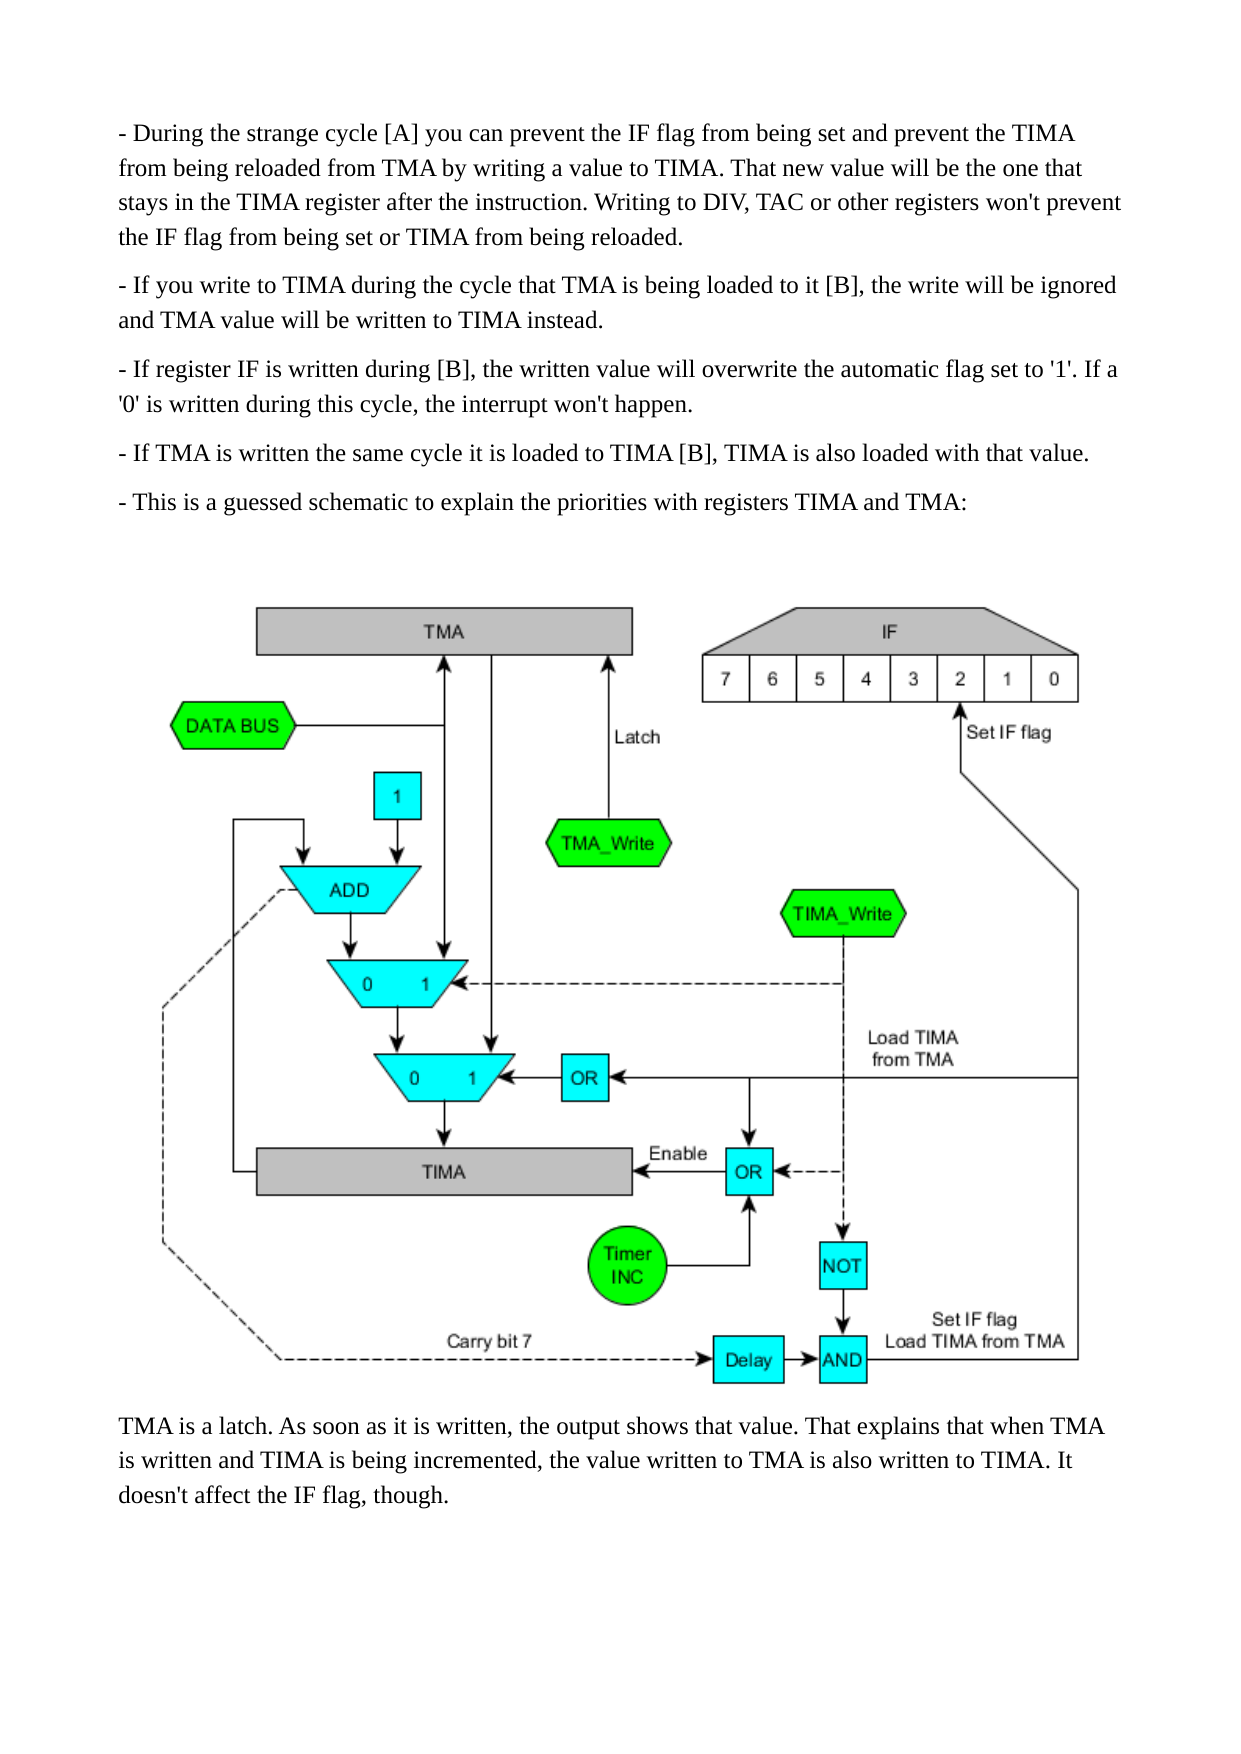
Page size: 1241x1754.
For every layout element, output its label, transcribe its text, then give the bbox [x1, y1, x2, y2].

text - If register IF is written during [B], the written value will overwrite the automatic flag set to '1'. If a '0' is written during this cycle, the interrupt won't happen. [118, 354, 1122, 417]
picture [139, 585, 1101, 1406]
text - If TMA is written the same cycle it is loaded to TIMA [B], TIMA is also loaded with that value. [118, 438, 1122, 466]
text TMA is a latch. As soon as it is written, the output shows that value. That explains that when TMA is written and TIMA is being incremented, the value written to TMA is also written to TIMA. It doesn't affect the IF flag, though. [118, 585, 1122, 1509]
text - During the strange cycle [A] you can prevent the IF flag from being set and prevent the TIMA from being reloaded from TMA by writing a value to TIMA. That new value will be the one that stays in the TIMA register after the instruction. Writing to DIV, TAC or other registers won't prevent the IF flag from being set or TIMA from being reloaded. [118, 118, 1122, 250]
text - This is a guessed schematic to explain the priorities with registers TIMA and TMA: [118, 487, 1122, 516]
text - If you write to TIMA during the cycle that TMA is being loaded to it [B], the write will be ignored and TMA value will be written to TIMA instead. [118, 271, 1122, 334]
